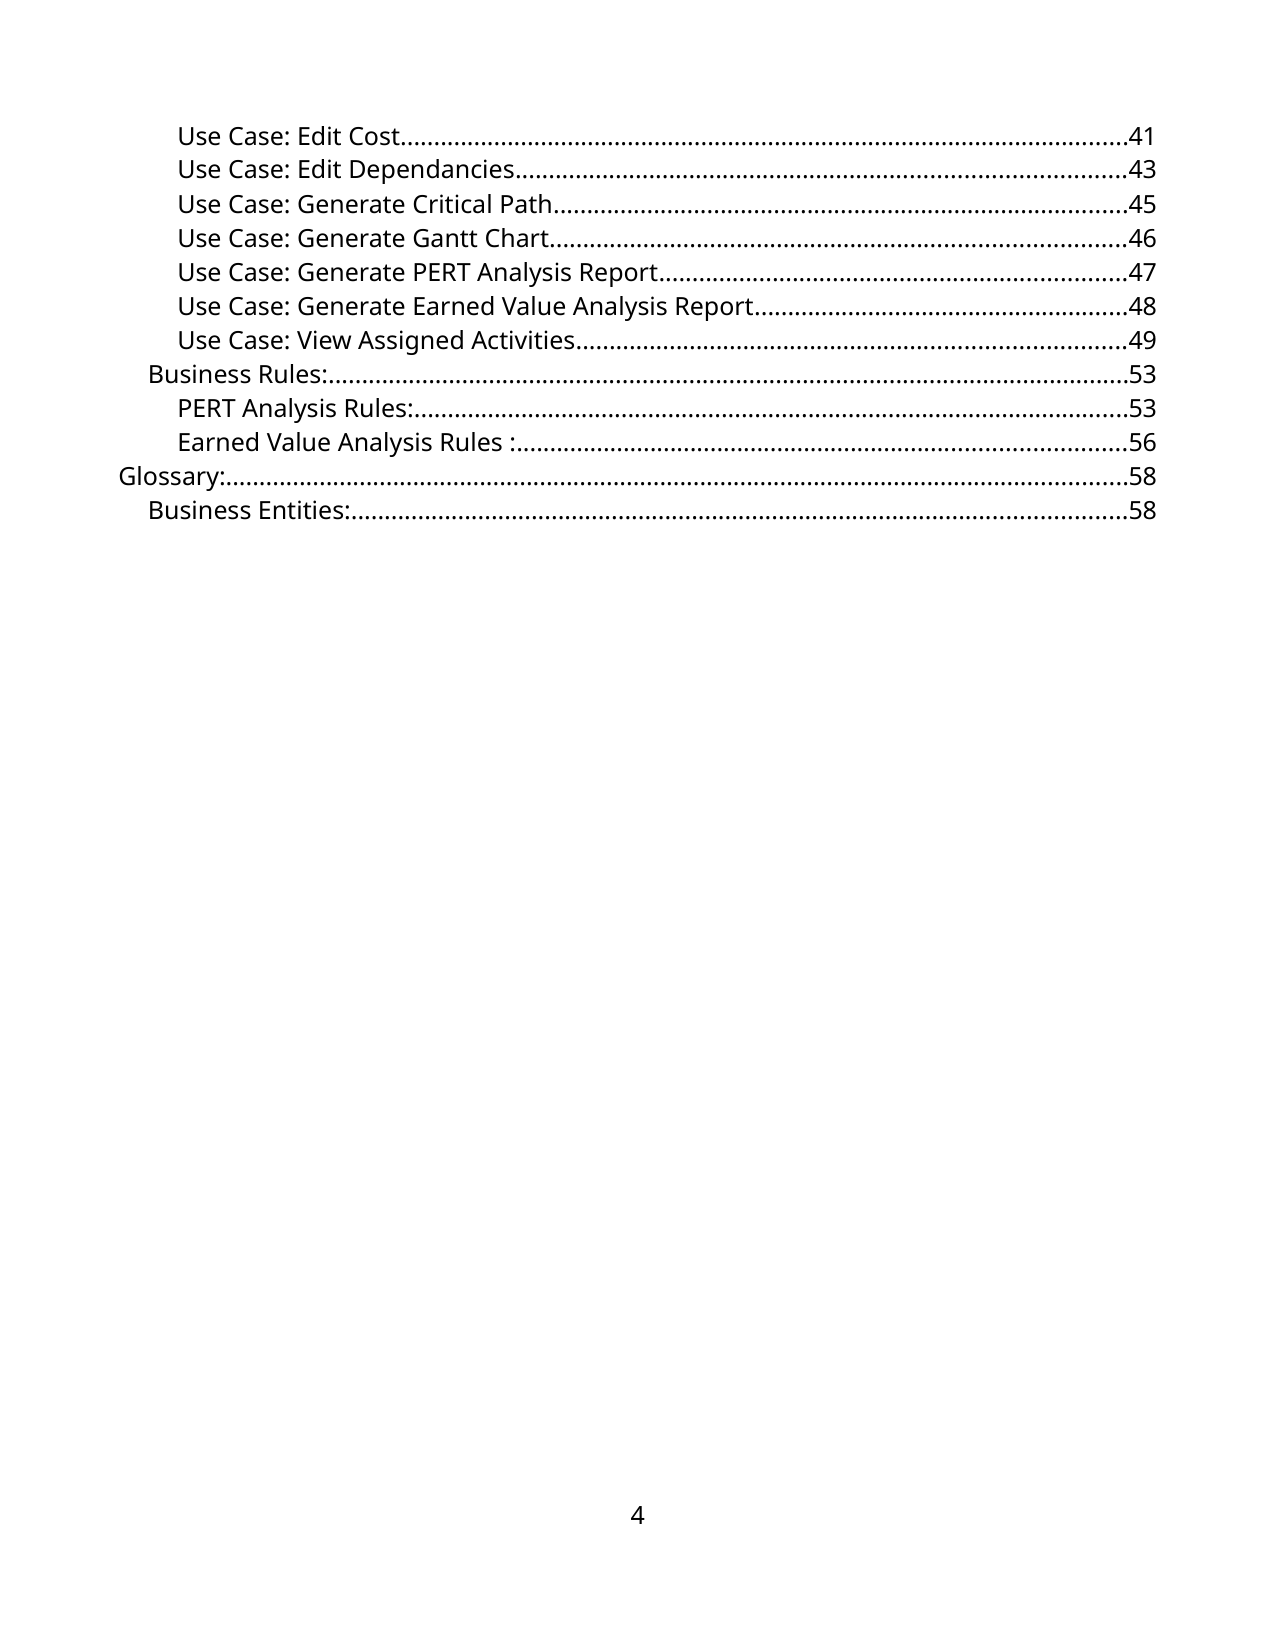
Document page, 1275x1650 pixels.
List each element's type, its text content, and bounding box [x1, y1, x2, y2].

text Use Case: Edit Cost 41 [177, 118, 1157, 152]
text Use Case: Edit Dependancies 43 [177, 152, 1157, 186]
text Business Entities: 58 [148, 493, 1157, 527]
text Use Case: View Assigned Activities 49 [177, 322, 1157, 357]
text Glossary: 58 [118, 459, 1157, 493]
text Business Rules: 53 [148, 357, 1157, 391]
text Use Case: Generate Earned Value Analysis Report 48 [177, 288, 1157, 322]
text PERT Analysis Rules: 53 [177, 391, 1157, 425]
text Use Case: Generate Critical Path 45 [177, 186, 1157, 220]
text Earned Value Analysis Rules : 56 [177, 425, 1157, 459]
text Use Case: Generate Gantt Chart 46 [177, 220, 1157, 254]
text Use Case: Generate PERT Analysis Report 47 [177, 254, 1157, 288]
